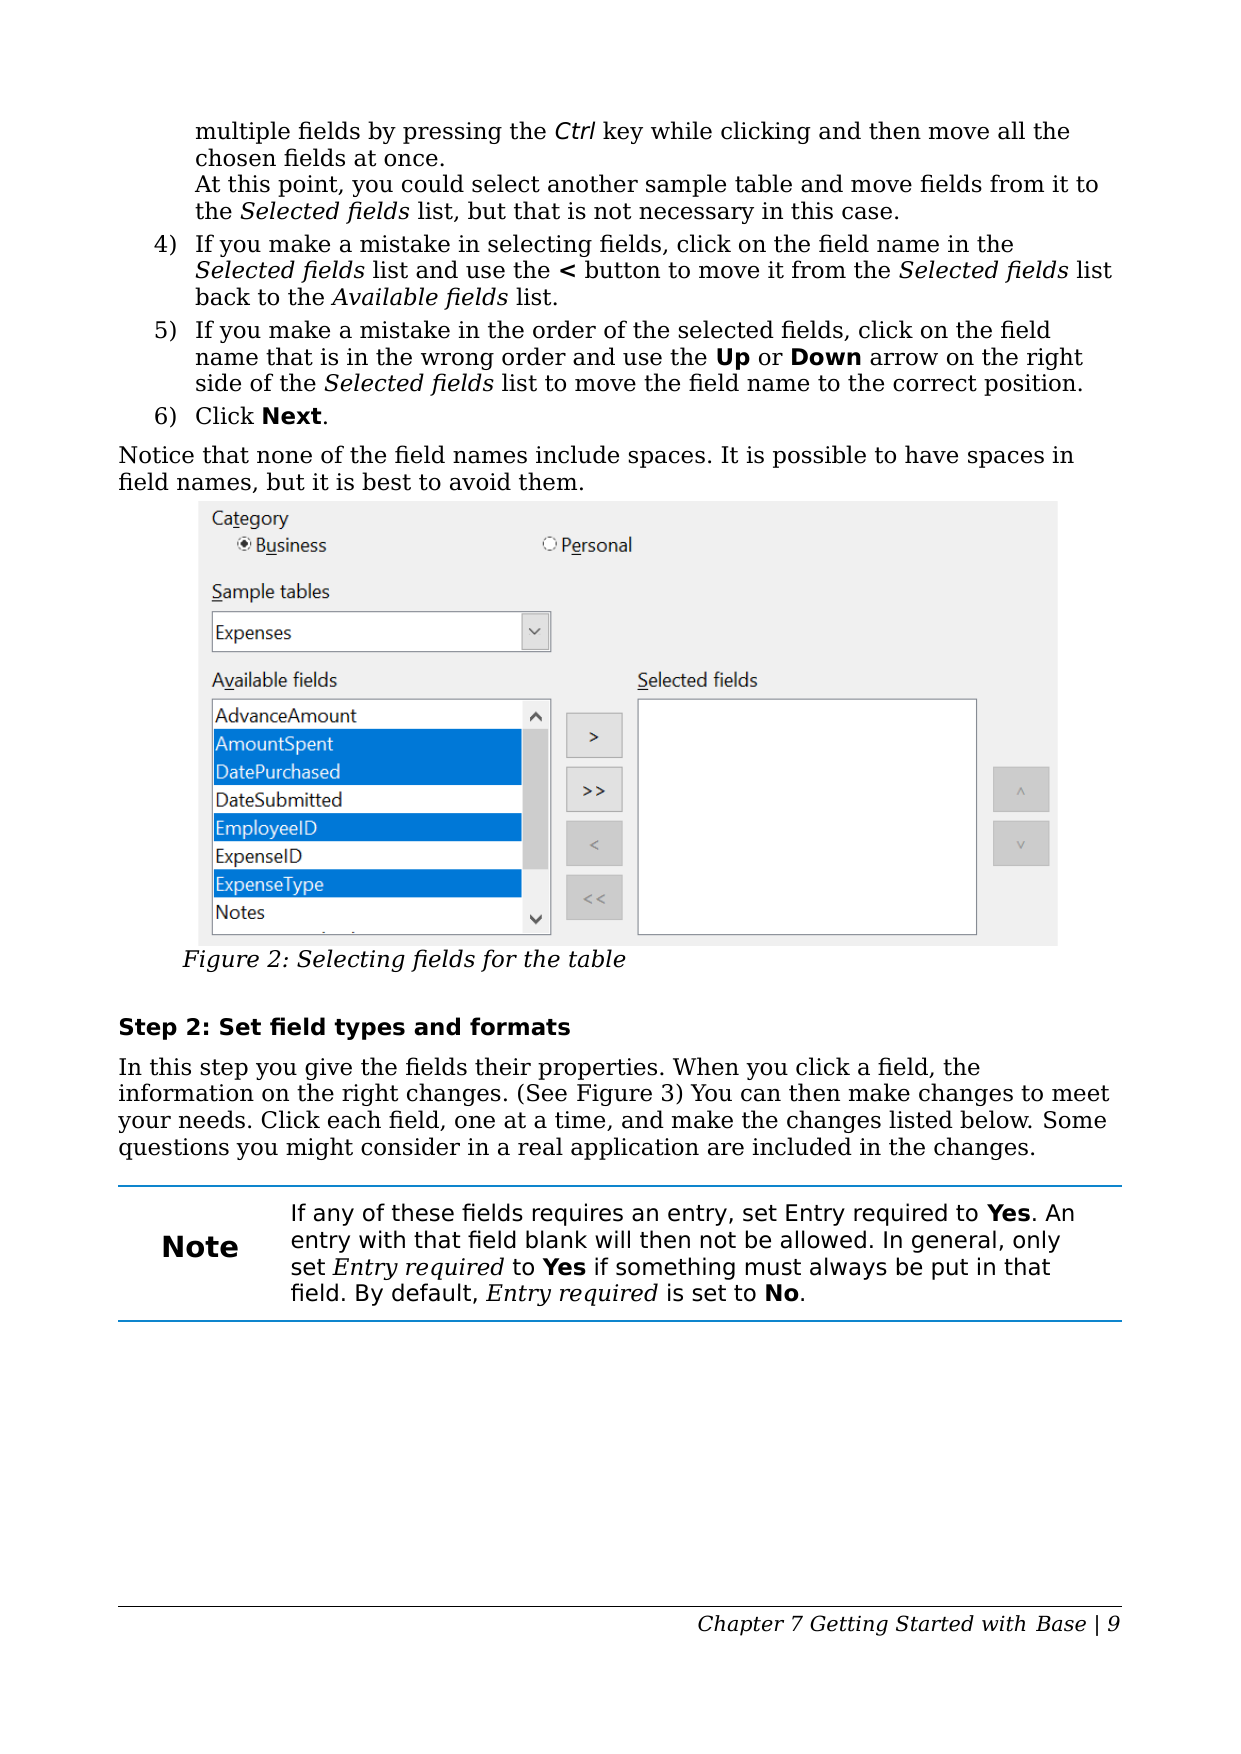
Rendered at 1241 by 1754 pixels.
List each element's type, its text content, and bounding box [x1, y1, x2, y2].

list If you make a mistake in selecting fields, click on the field name in the Selected fields list and use the < button to move it from the Selected fields list back to the Available fields list. [177, 231, 1122, 311]
picture [198, 501, 1058, 946]
text In this step you give the fields their properties. When you click a field, the information on the right changes. (See Figure 3) You can then make changes to meet your needs. Click each field, one at a time, and make the changes listed below. Some questions you might consider in a real application are included in the changes. [118, 1054, 1122, 1160]
text Figure 2: Selecting fields for the table [183, 501, 1058, 972]
list multiple fields by pressing the Ctrl key while clicking and then move all the chosen fields at once. At this point, you could select another sample table and move fields from it to the Selected fields list, but that is not necessary in this case. [177, 118, 1122, 225]
text Notice that none of the field names include spaces. It is possible to have spaces in field names, but it is best to avoid them. [118, 443, 1122, 496]
table_header Note [118, 1187, 281, 1320]
list If you make a mistake in the order of the selected fields, click on the field name that is in the wrong order and use the Up or Down arrow on the right side of the Selected fields list to move the field name to the correct position. [177, 317, 1122, 397]
text Step 2: Set field types and formats [118, 1014, 1122, 1041]
table_header If any of these fields requires an entry, set Entry required to Yes. An entry with that field blank will then not be allowed. In general, only set Entry required to Yes if something must always be put in that field. By default, Entry required is set to No. [281, 1187, 1122, 1320]
list Click Next. [177, 403, 1122, 430]
